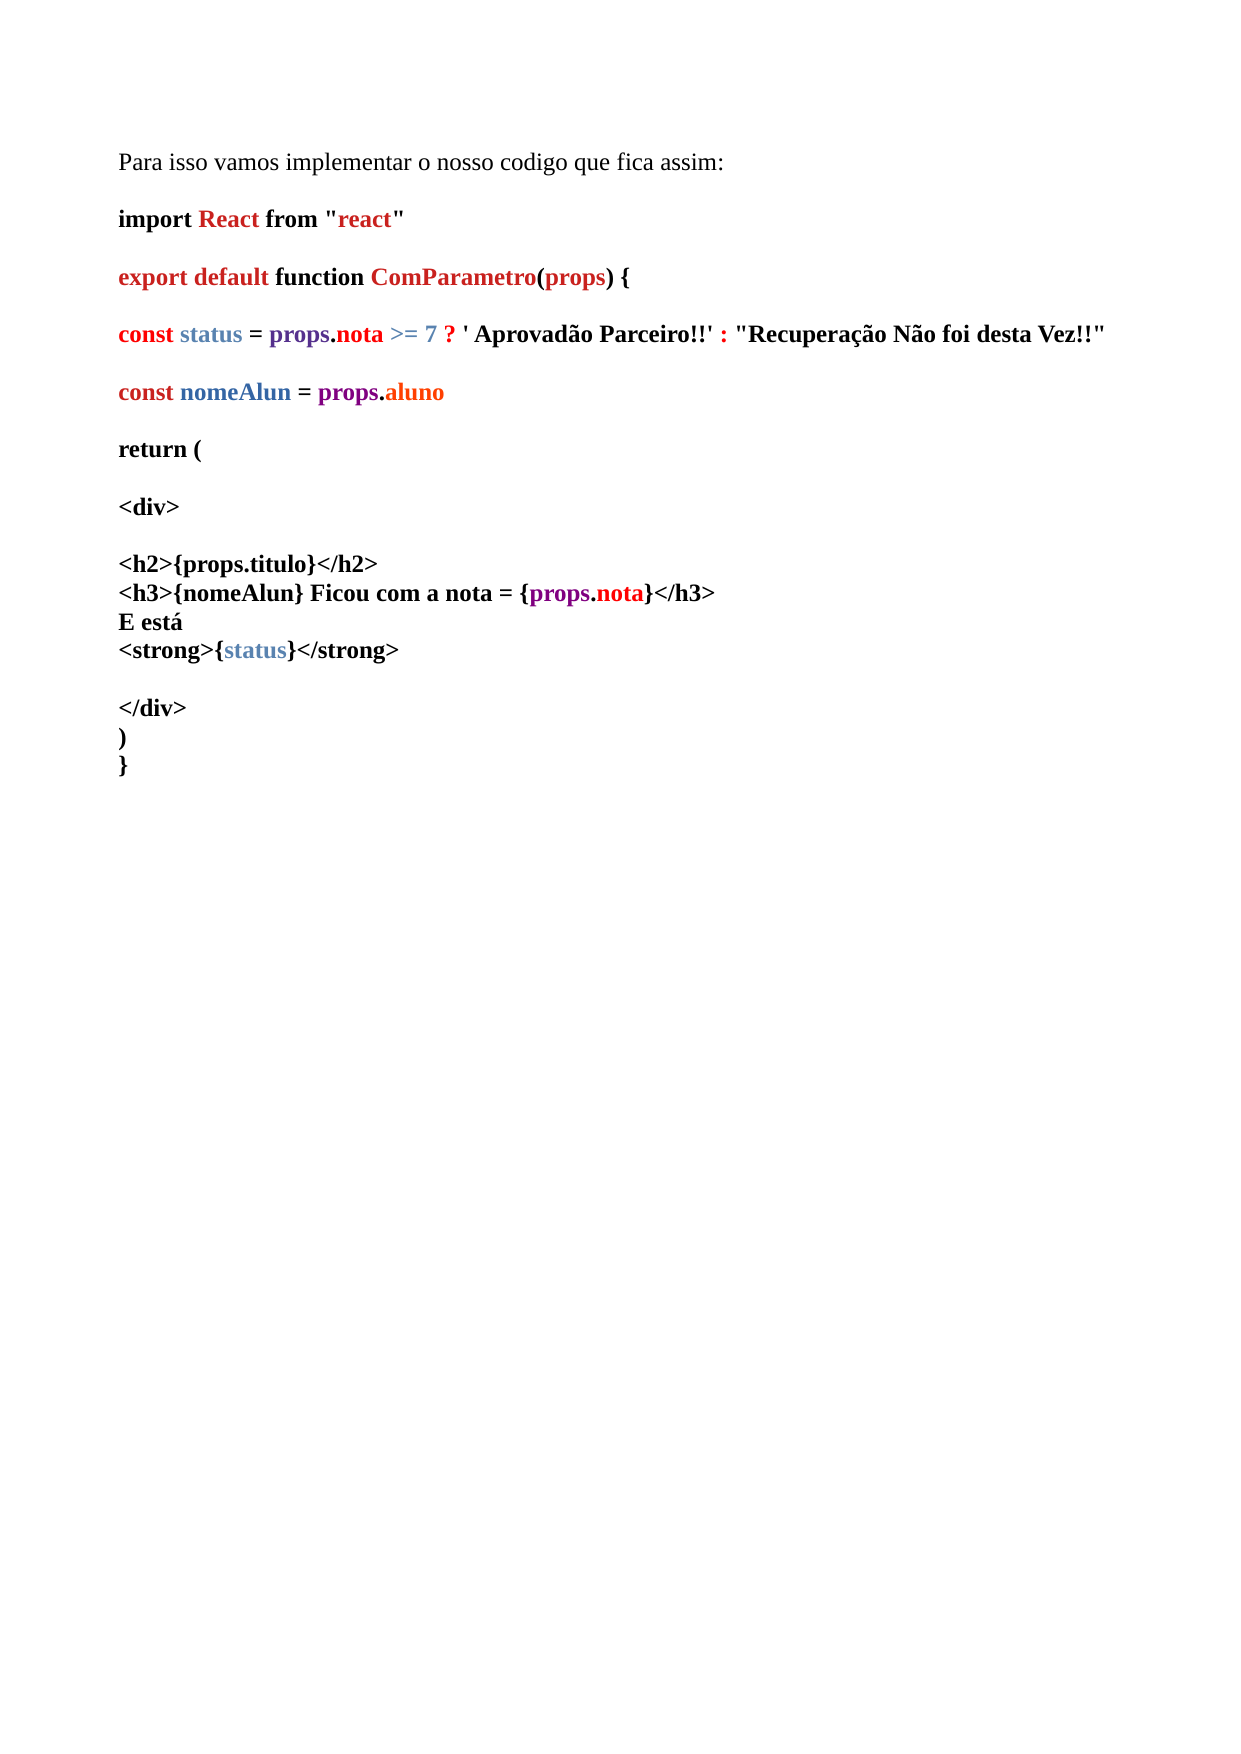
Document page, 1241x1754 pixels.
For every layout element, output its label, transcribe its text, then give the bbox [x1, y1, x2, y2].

text <h2>{props.titulo}</h2> [118, 549, 1122, 578]
text <div> [118, 492, 1122, 521]
text const status = props.nota >= 7 ? ' Aprovadão Parceiro!!' : "Recuperação Não foi desta Vez!!" [118, 319, 1122, 348]
text } [118, 751, 1122, 779]
text Para isso vamos implementar o nosso codigo que fica assim: [118, 147, 1122, 176]
text <strong>{status}</strong> [118, 636, 1122, 664]
text <h3>{nomeAlun} Ficou com a nota = {props.nota}</h3> [118, 578, 1122, 607]
text E está [118, 607, 1122, 636]
text const nomeAlun = props.aluno [118, 377, 1122, 406]
text import React from "react" [118, 204, 1122, 233]
text ) [118, 722, 1122, 751]
text export default function ComParametro(props) { [118, 262, 1122, 291]
text return ( [118, 434, 1122, 463]
text </div> [118, 693, 1122, 722]
